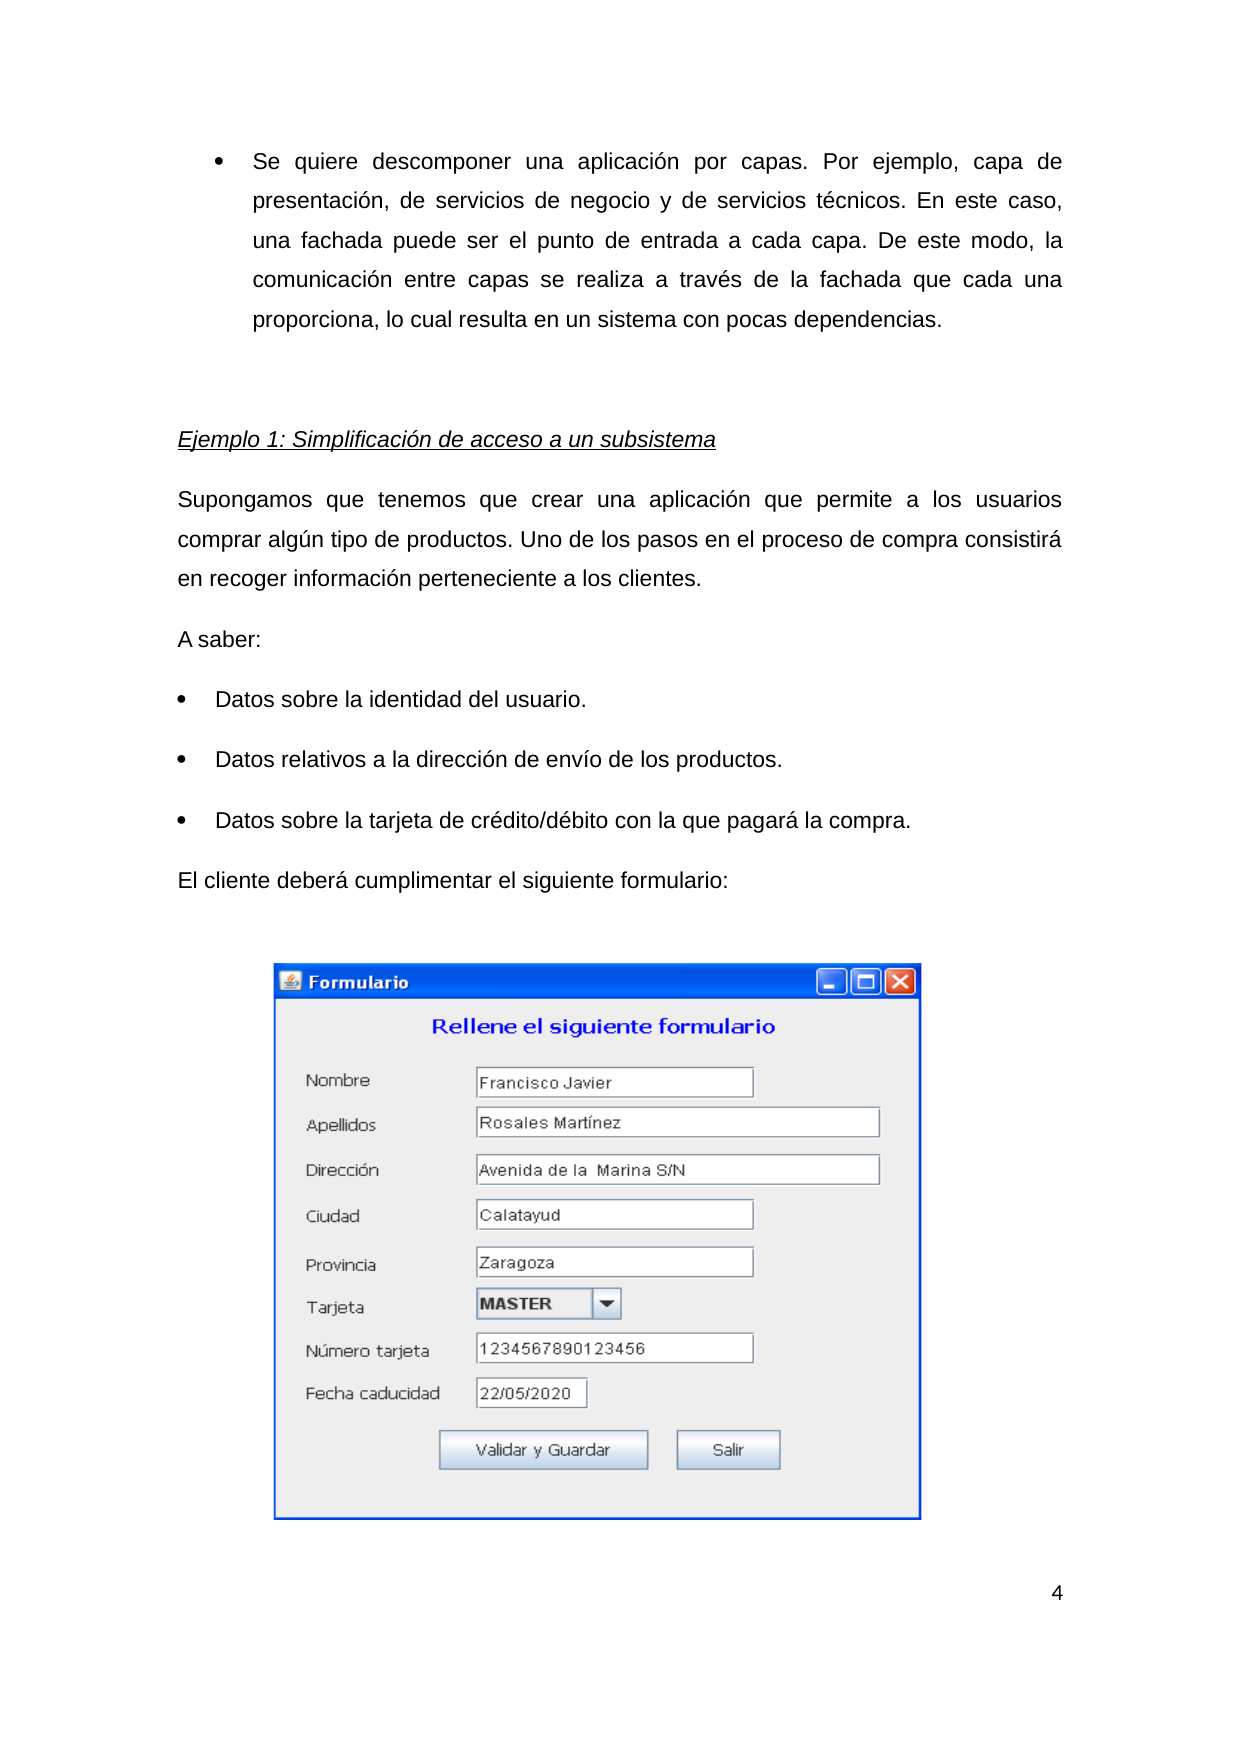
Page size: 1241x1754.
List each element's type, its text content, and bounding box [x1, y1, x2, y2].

list Se quiere descomponer una aplicación por capas. Por ejemplo, capa de presentación, de servicios de negocio y de servicios técnicos. En este caso, una fachada puede ser el punto de entrada a cada capa. De este modo, la comunicación entre capas se realiza a través de la fachada que cada una proporciona, lo cual resulta en un sistema con pocas dependencias. [215, 148, 1063, 332]
list Datos relativos a la dirección de envío de los productos. [177, 746, 1063, 773]
list Datos sobre la tarjeta de crédito/débito con la que pagará la compra. [177, 807, 1063, 833]
picture [273, 963, 922, 1520]
text A saber: [177, 626, 1063, 652]
text Ejemplo 1: Simplificación de acceso a un subsistema [177, 426, 1063, 452]
text El cliente deberá cumplimentar el siguiente formulario: [177, 867, 1063, 893]
text Supongamos que tenemos que crear una aplicación que permite a los usuarios comprar algún tipo de productos. Uno de los pasos en el proceso de compra consistirá en recoger información perteneciente a los clientes. [177, 486, 1063, 592]
list Datos sobre la identidad del usuario. [177, 686, 1063, 712]
